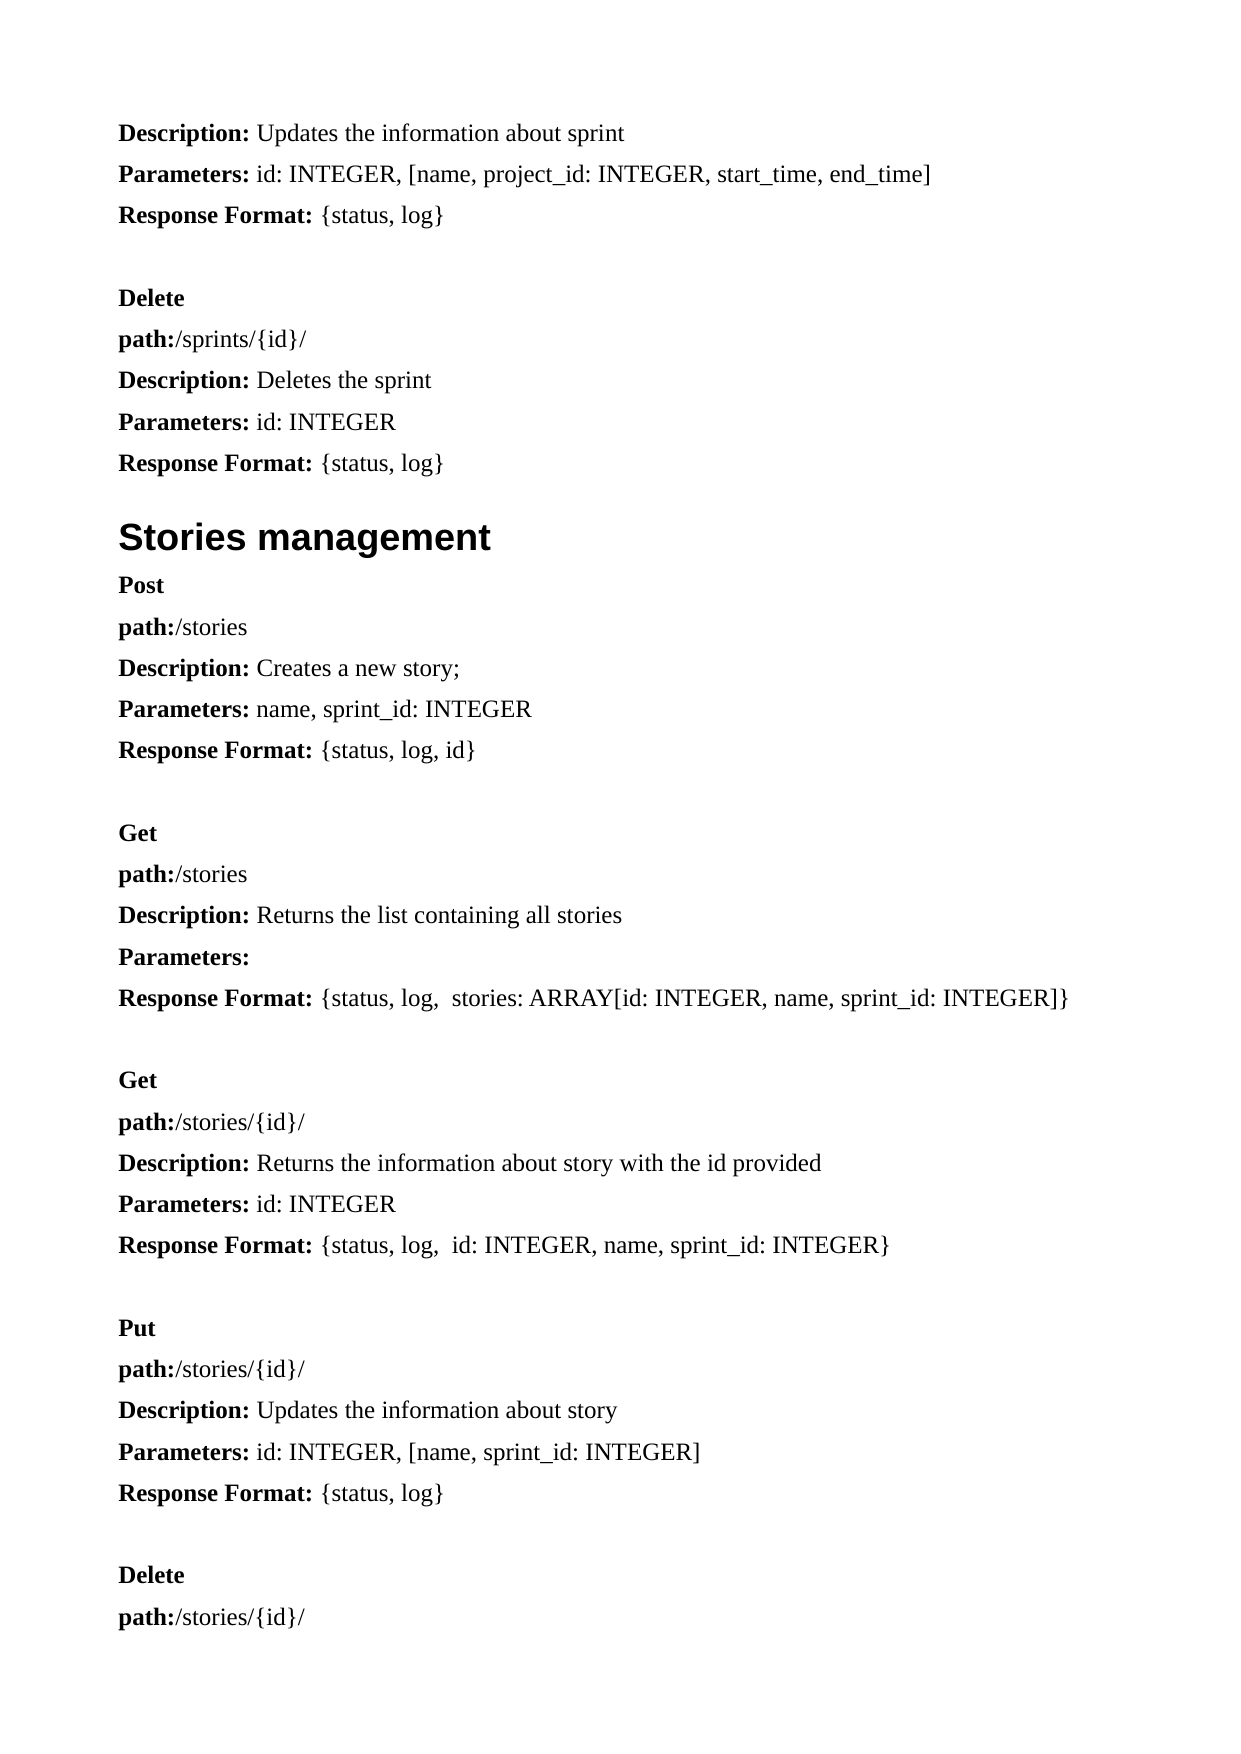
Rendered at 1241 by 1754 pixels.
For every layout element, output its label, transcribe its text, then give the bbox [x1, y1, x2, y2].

text Parameters: name, sprint_id: INTEGER [118, 694, 1122, 723]
text Response Format: {status, log} [118, 201, 1122, 229]
text Description: Returns the list containing all stories [118, 901, 1122, 929]
text Description: Updates the information about story [118, 1396, 1122, 1424]
text Response Format: {status, log, id} [118, 736, 1122, 764]
text Parameters: id: INTEGER [118, 407, 1122, 436]
text Parameters: id: INTEGER, [name, sprint_id: INTEGER] [118, 1437, 1122, 1466]
text Response Format: {status, log} [118, 448, 1122, 477]
text Response Format: {status, log} [118, 1478, 1122, 1507]
text path:/sprints/{id}/ [118, 324, 1122, 353]
text Description: Returns the information about story with the id provided [118, 1148, 1122, 1177]
text Description: Deletes the sprint [118, 366, 1122, 394]
text Response Format: {status, log, id: INTEGER, name, sprint_id: INTEGER} [118, 1231, 1122, 1259]
text Put [118, 1313, 1122, 1342]
text path:/stories [118, 612, 1122, 641]
text path:/stories/{id}/ [118, 1602, 1122, 1631]
subtitle Stories management [118, 514, 1122, 558]
text Parameters: id: INTEGER [118, 1189, 1122, 1218]
text path:/stories/{id}/ [118, 1107, 1122, 1136]
text Delete [118, 1561, 1122, 1589]
text Get [118, 818, 1122, 847]
text Get [118, 1066, 1122, 1094]
text path:/stories [118, 859, 1122, 888]
text Post [118, 571, 1122, 599]
text Description: Creates a new story; [118, 653, 1122, 682]
text Parameters: [118, 942, 1122, 971]
text Description: Updates the information about sprint [118, 118, 1122, 147]
text Response Format: {status, log, stories: ARRAY[id: INTEGER, name, sprint_id: INTEGER]} [118, 983, 1122, 1012]
text path:/stories/{id}/ [118, 1354, 1122, 1383]
text Parameters: id: INTEGER, [name, project_id: INTEGER, start_time, end_time] [118, 159, 1122, 188]
text Delete [118, 283, 1122, 312]
